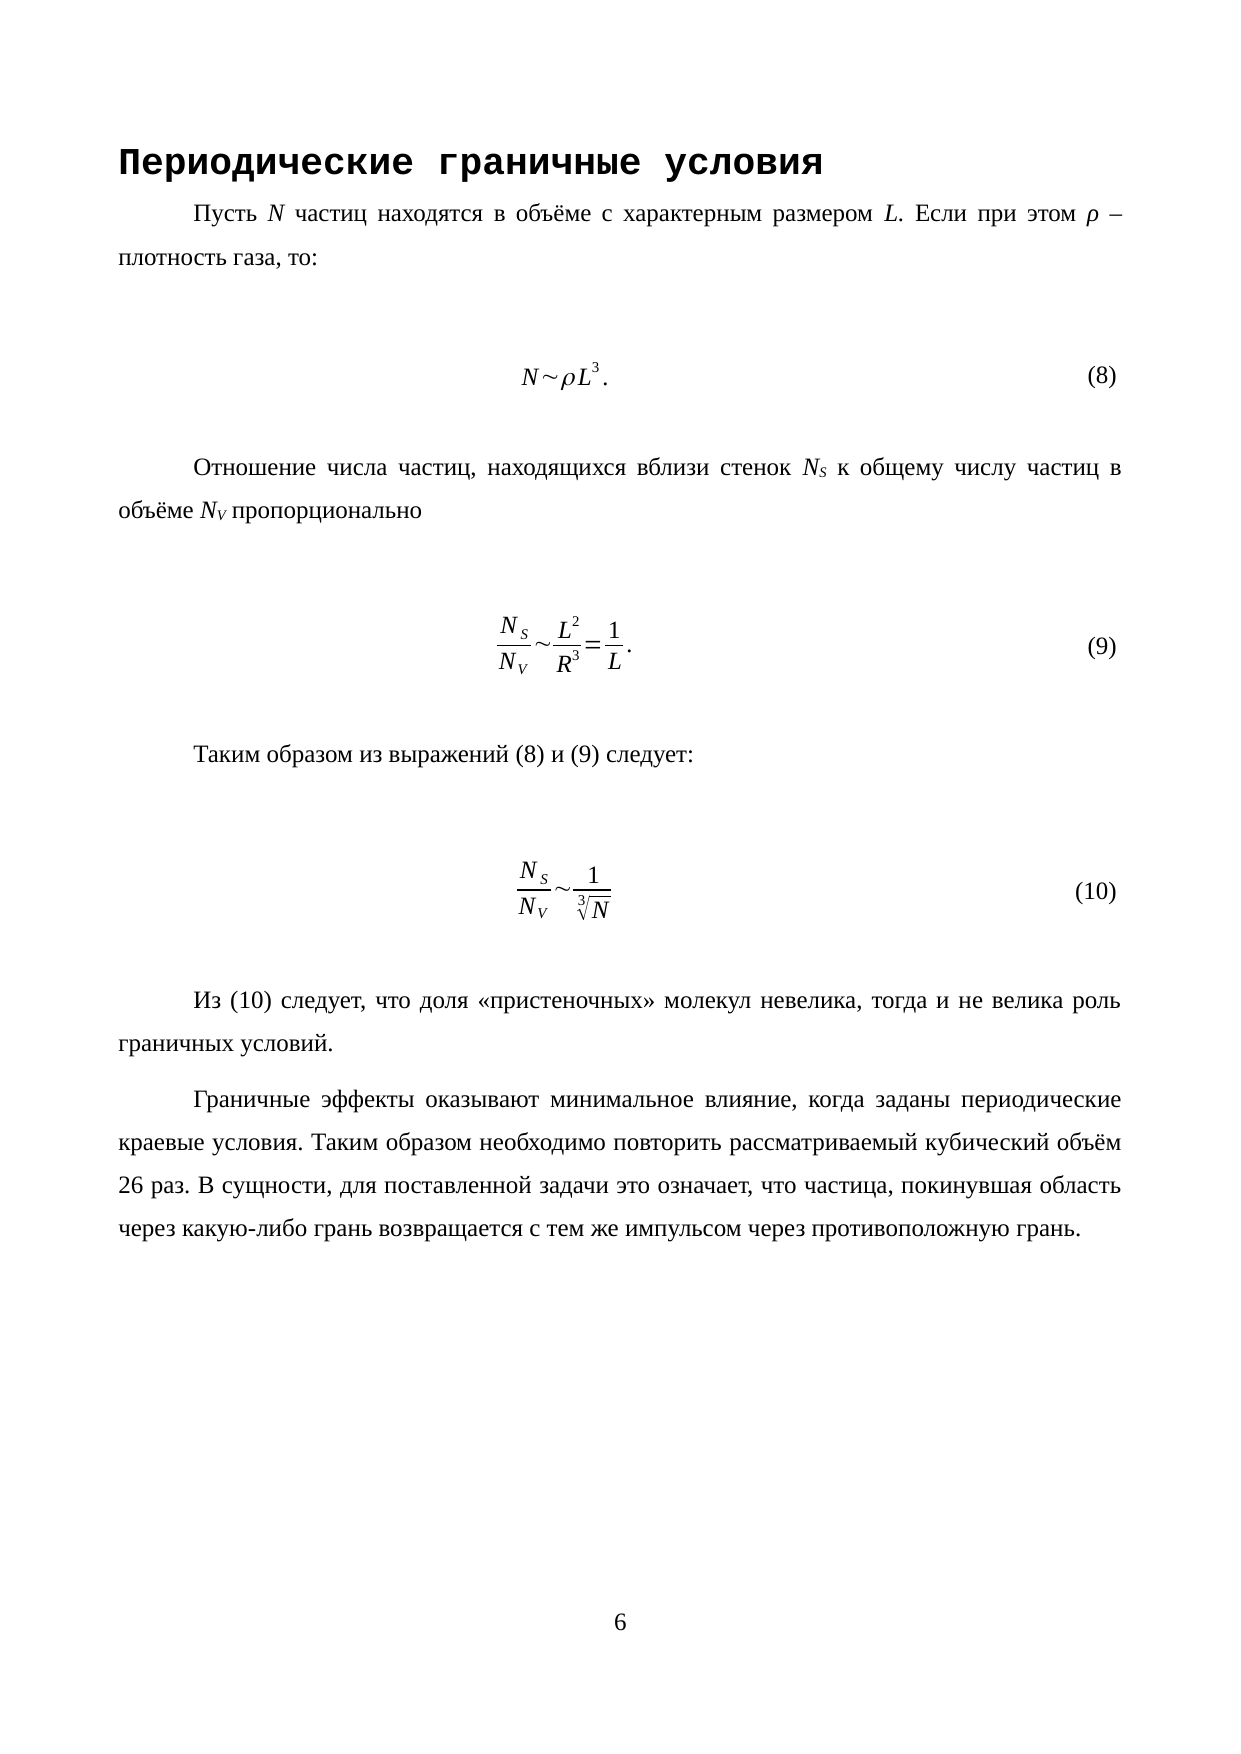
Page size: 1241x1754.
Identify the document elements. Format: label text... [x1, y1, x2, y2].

text Таким образом из выражений (8) и (9) следует: [118, 739, 1122, 768]
table_header [118, 606, 1010, 684]
table_header (9) [1010, 606, 1122, 684]
text Отношение числа частиц, находящихся вблизи стенок NS к общему числу частиц в объёме NV пропорционально [118, 452, 1122, 524]
table_header (10) [1010, 851, 1122, 929]
table_header (8) [1010, 353, 1122, 396]
table_header [118, 851, 1010, 929]
text Граничные эффекты оказывают минимальное влияние, когда заданы периодические краевые условия. Таким образом необходимо повторить рассматриваемый кубический объём 26 раз. В сущности, для поставленной задачи это означает, что частица, покинувшая область через какую-либо грань возвращается с тем же импульсом через противоположную грань. [118, 1084, 1122, 1242]
text Из (10) следует, что доля «пристеночных» молекул невелика, тогда и не велика роль граничных условий. [118, 985, 1122, 1057]
subtitle Периодические граничные условия [118, 143, 1122, 186]
text Пусть N частиц находятся в объёме с характерным размером L. Если при этом ρ – плотность газа, то: [118, 198, 1122, 270]
table_header [118, 353, 1010, 396]
